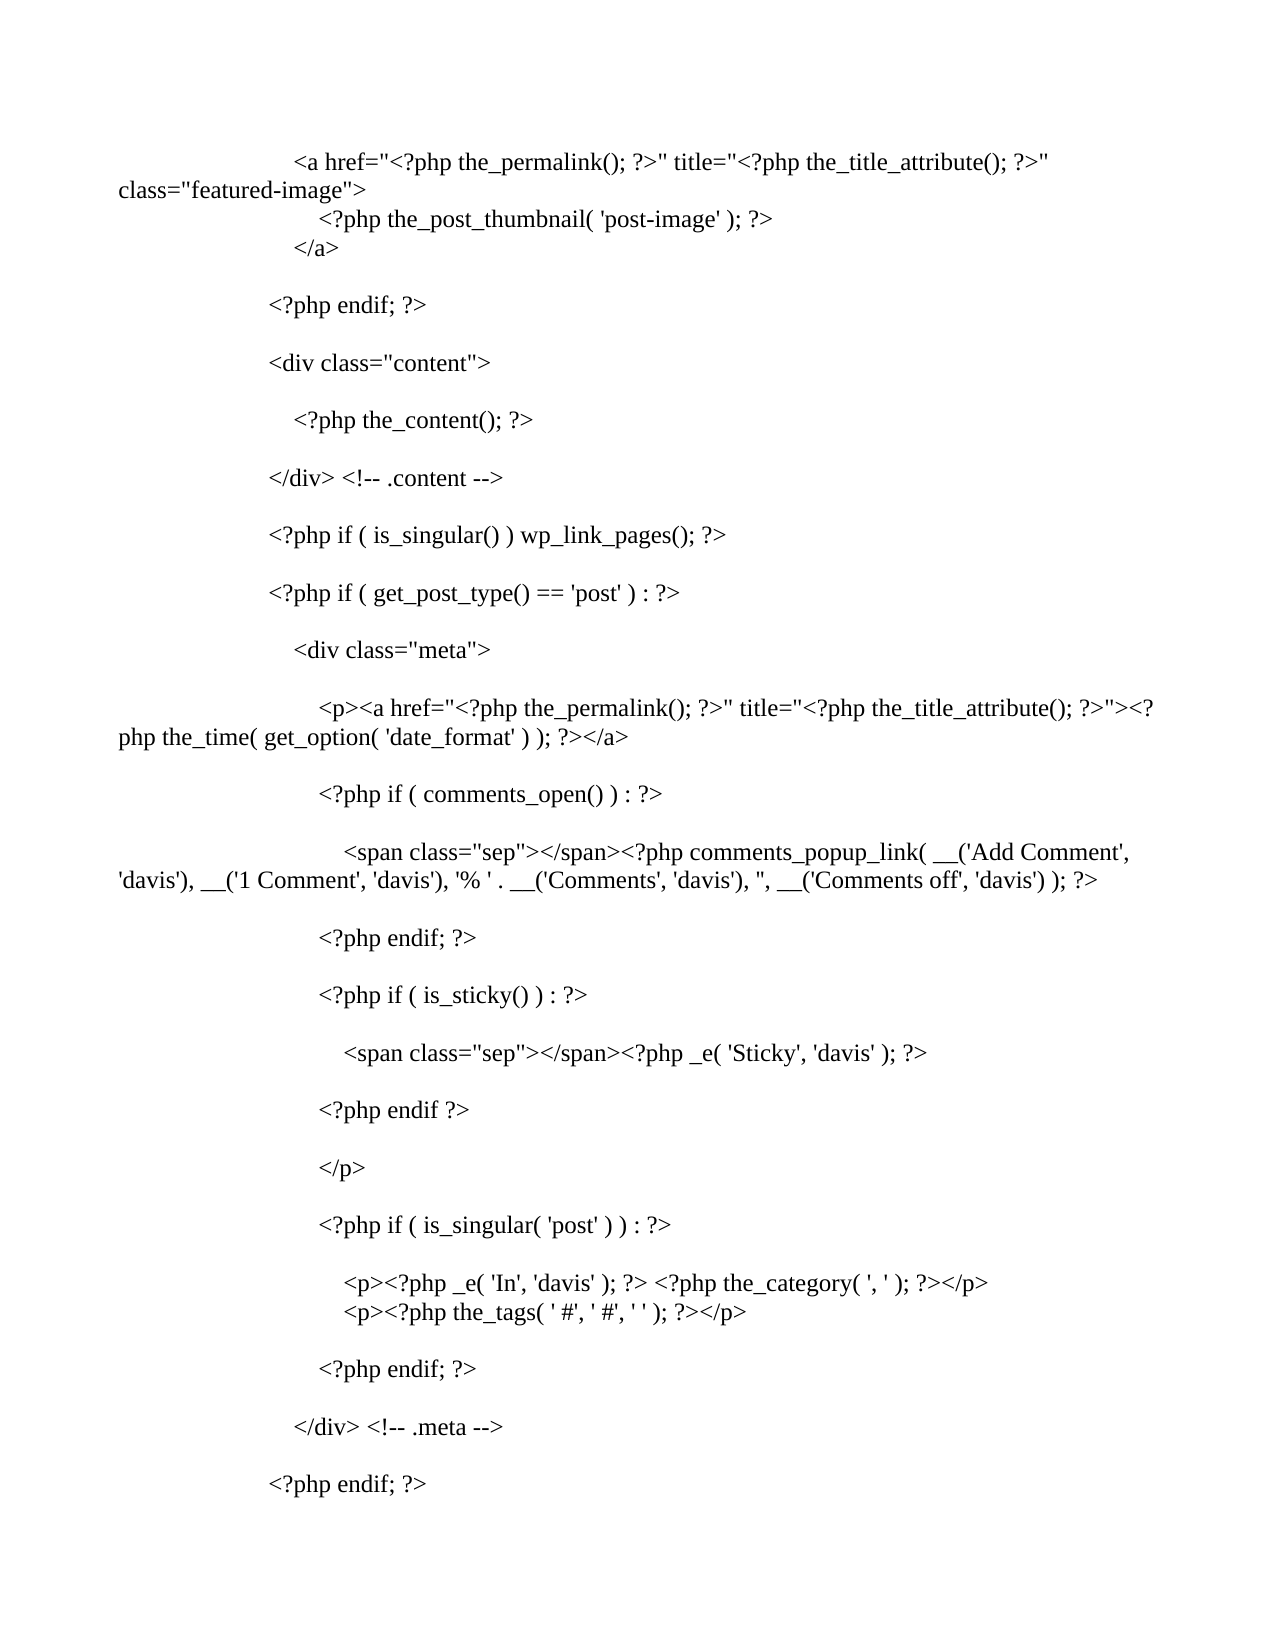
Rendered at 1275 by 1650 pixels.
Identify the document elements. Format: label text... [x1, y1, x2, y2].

text <?php if ( get_post_type() == 'post' ) : ?> [118, 578, 1157, 607]
text <p><?php the_tags( ' #', ' #', ' ' ); ?></p> [118, 1297, 1157, 1326]
text <?php the_content(); ?> [118, 406, 1157, 434]
text <?php endif; ?> [118, 1354, 1157, 1383]
text <?php if ( is_singular() ) wp_link_pages(); ?> [118, 521, 1157, 549]
text <div class="meta"> [118, 636, 1157, 664]
text </a> [118, 233, 1157, 262]
text </p> [118, 1153, 1157, 1182]
text <div class="content"> [118, 348, 1157, 377]
text <?php endif; ?> [118, 291, 1157, 319]
text <a href="<?php the_permalink(); ?>" title="<?php the_title_attribute(); ?>" class="featured-image"> [118, 147, 1157, 204]
text <span class="sep"></span><?php _e( 'Sticky', 'davis' ); ?> [118, 1038, 1157, 1067]
text <p><a href="<?php the_permalink(); ?>" title="<?php the_title_attribute(); ?>"><?php the_time( get_option( 'date_format' ) ); ?></a> [118, 693, 1157, 751]
text </div> <!-- .content --> [118, 463, 1157, 492]
text <?php if ( is_sticky() ) : ?> [118, 981, 1157, 1009]
text <?php if ( is_singular( 'post' ) ) : ?> [118, 1211, 1157, 1239]
text <?php if ( comments_open() ) : ?> [118, 779, 1157, 808]
text <?php the_post_thumbnail( 'post-image' ); ?> [118, 204, 1157, 233]
text <span class="sep"></span><?php comments_popup_link( __('Add Comment', 'davis'), __('1 Comment', 'davis'), '% ' . __('Comments', 'davis'), '', __('Comments off', 'davis') ); ?> [118, 837, 1157, 894]
text <p><?php _e( 'In', 'davis' ); ?> <?php the_category( ', ' ); ?></p> [118, 1268, 1157, 1297]
text <?php endif; ?> [118, 1469, 1157, 1498]
text <?php endif; ?> [118, 923, 1157, 952]
text <?php endif ?> [118, 1096, 1157, 1124]
text </div> <!-- .meta --> [118, 1412, 1157, 1441]
